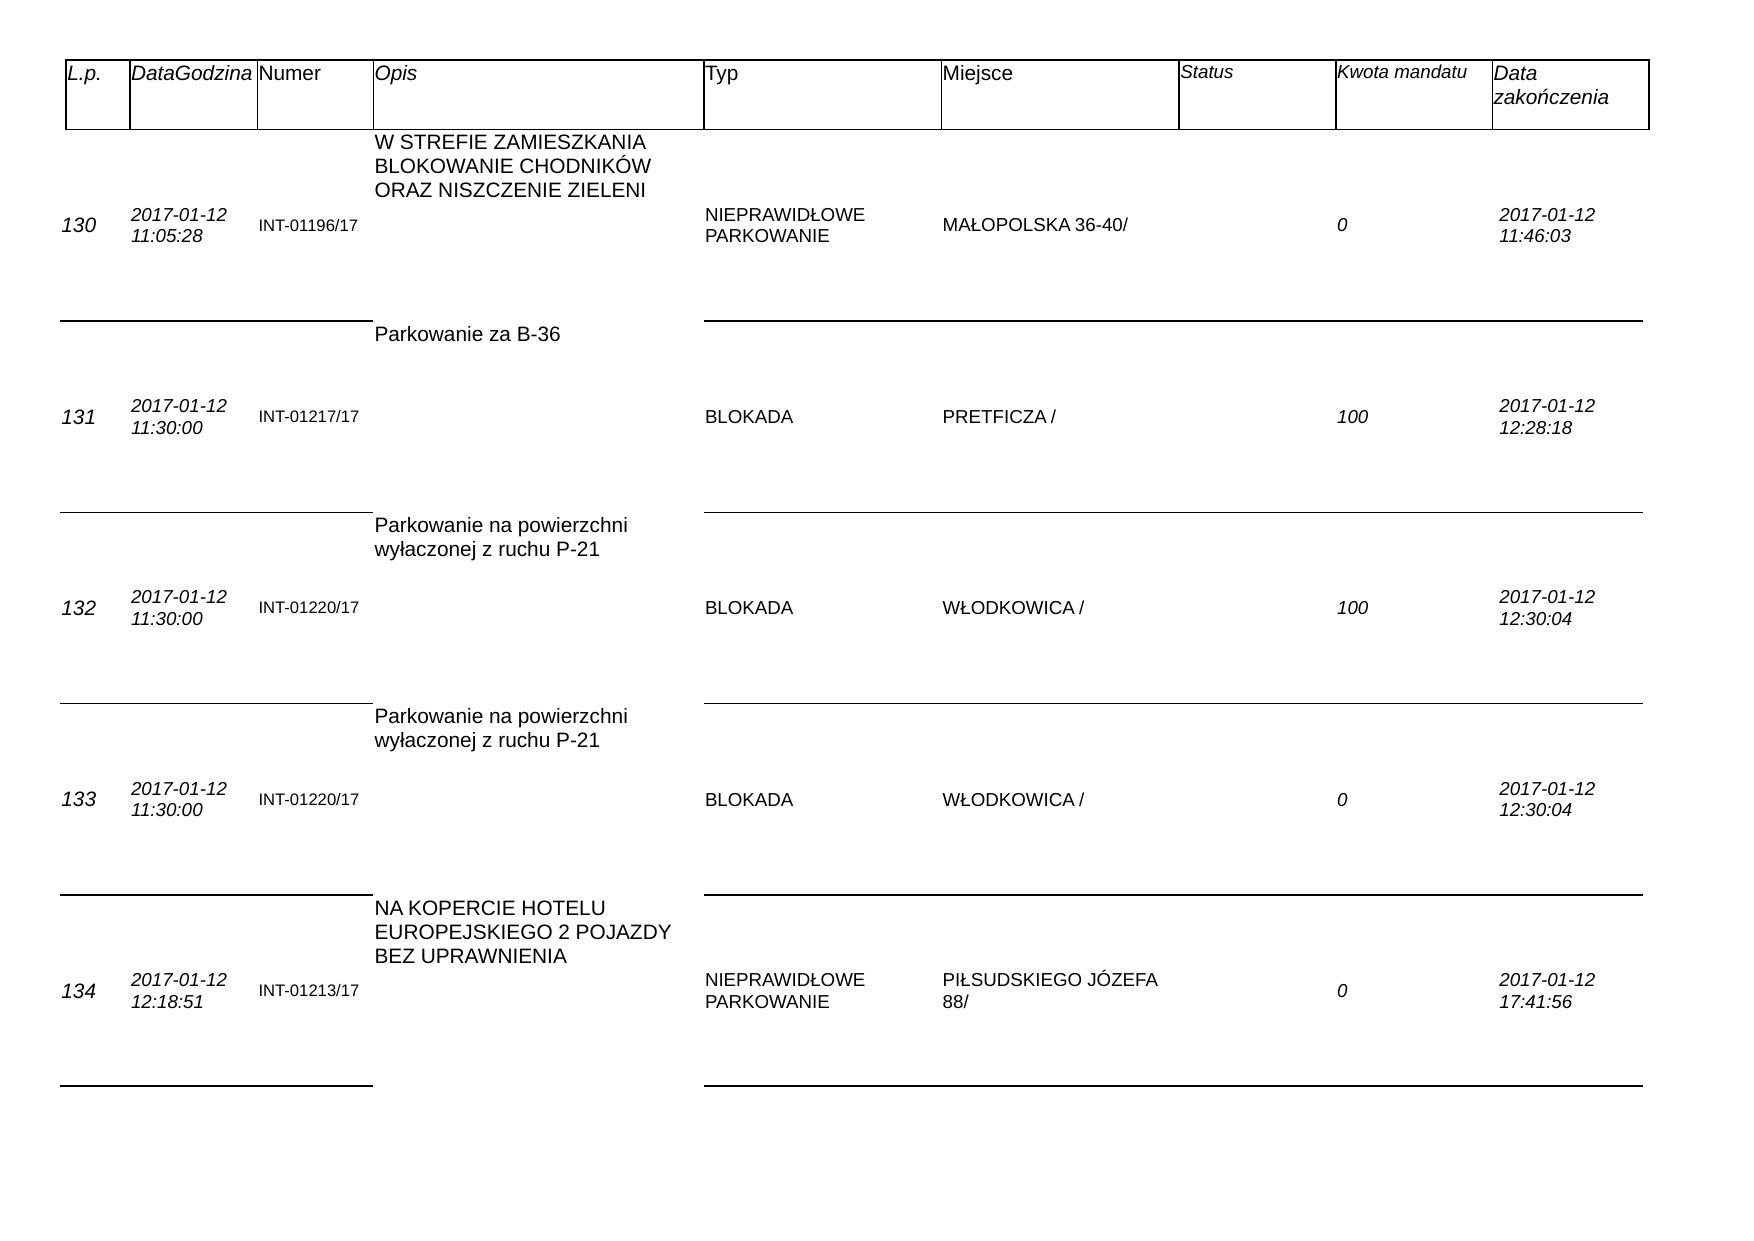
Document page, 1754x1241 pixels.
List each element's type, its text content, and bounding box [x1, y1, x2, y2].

table_cell BLOKADA [704, 322, 941, 511]
table_cell Parkowanie za B-36 [373, 320, 704, 511]
table_cell 0 [1336, 896, 1498, 1085]
table_header Opis [374, 61, 703, 129]
table_cell 100 [1336, 513, 1498, 703]
table_cell 130 [60, 129, 130, 320]
table_cell PIŁSUDSKIEGO JÓZEFA 88/ [941, 896, 1179, 1085]
table_cell NA KOPERCIE HOTELU EUROPEJSKIEGO 2 POJAZDY BEZ UPRAWNIENIA [373, 894, 704, 1085]
table_cell [1643, 511, 1649, 703]
table_cell 100 [1336, 322, 1498, 511]
table_cell INT-01220/17 [257, 704, 373, 894]
table_cell INT-01213/17 [257, 896, 373, 1085]
table_cell 134 [60, 896, 130, 1085]
table_header [60, 59, 65, 129]
table_cell [1643, 894, 1649, 1085]
table_cell PRETFICZA / [941, 322, 1179, 511]
table_cell 2017-01-12 12:30:04 [1498, 513, 1643, 703]
table_cell [1179, 896, 1336, 1085]
table_cell BLOKADA [704, 704, 941, 894]
table_cell 133 [60, 704, 130, 894]
table_header Status [1180, 61, 1335, 129]
table_cell Parkowanie na powierzchni wyłaczonej z ruchu P-21 [373, 511, 704, 703]
table_cell WŁODKOWICA / [941, 513, 1179, 703]
table_cell NIEPRAWIDŁOWE PARKOWANIE [704, 130, 941, 320]
table_cell 2017-01-12 12:30:04 [1498, 704, 1643, 894]
table_cell WŁODKOWICA / [941, 704, 1179, 894]
table_cell [1179, 513, 1336, 703]
table_cell 2017-01-12 11:30:00 [130, 322, 257, 511]
table_cell [1179, 322, 1336, 511]
table_cell [1179, 704, 1336, 894]
table_cell 2017-01-12 12:18:51 [130, 896, 257, 1085]
table_cell INT-01196/17 [257, 130, 373, 320]
table_header Data zakończenia [1493, 61, 1648, 129]
table_cell 132 [60, 513, 130, 703]
table_cell NIEPRAWIDŁOWE PARKOWANIE [704, 896, 941, 1085]
table_header DataGodzina [131, 61, 257, 129]
table_cell [1643, 320, 1649, 511]
table_cell [1179, 130, 1336, 320]
table_header Typ [705, 61, 941, 129]
table_cell 2017-01-12 11:05:28 [130, 130, 257, 320]
table_header Numer [258, 61, 373, 129]
table_header Kwota mandatu [1337, 61, 1492, 129]
table_cell INT-01217/17 [257, 322, 373, 511]
table_cell Parkowanie na powierzchni wyłaczonej z ruchu P-21 [373, 703, 704, 894]
table_cell 2017-01-12 11:46:03 [1498, 130, 1643, 320]
table_header Miejsce [942, 61, 1178, 129]
table_cell [1643, 130, 1649, 320]
table_cell 2017-01-12 12:28:18 [1498, 322, 1643, 511]
table_cell MAŁOPOLSKA 36-40/ [941, 130, 1179, 320]
table_cell 2017-01-12 11:30:00 [130, 513, 257, 703]
table_cell 0 [1336, 130, 1498, 320]
table_header L.p. [67, 61, 129, 129]
table_cell 2017-01-12 17:41:56 [1498, 896, 1643, 1085]
table_cell 2017-01-12 11:30:00 [130, 704, 257, 894]
table_cell 131 [60, 322, 130, 511]
table_cell BLOKADA [704, 513, 941, 703]
table_cell W STREFIE ZAMIESZKANIA BLOKOWANIE CHODNIKÓW ORAZ NISZCZENIE ZIELENI [373, 130, 704, 320]
table_cell INT-01220/17 [257, 513, 373, 703]
table_cell 0 [1336, 704, 1498, 894]
table_cell [1643, 703, 1649, 894]
